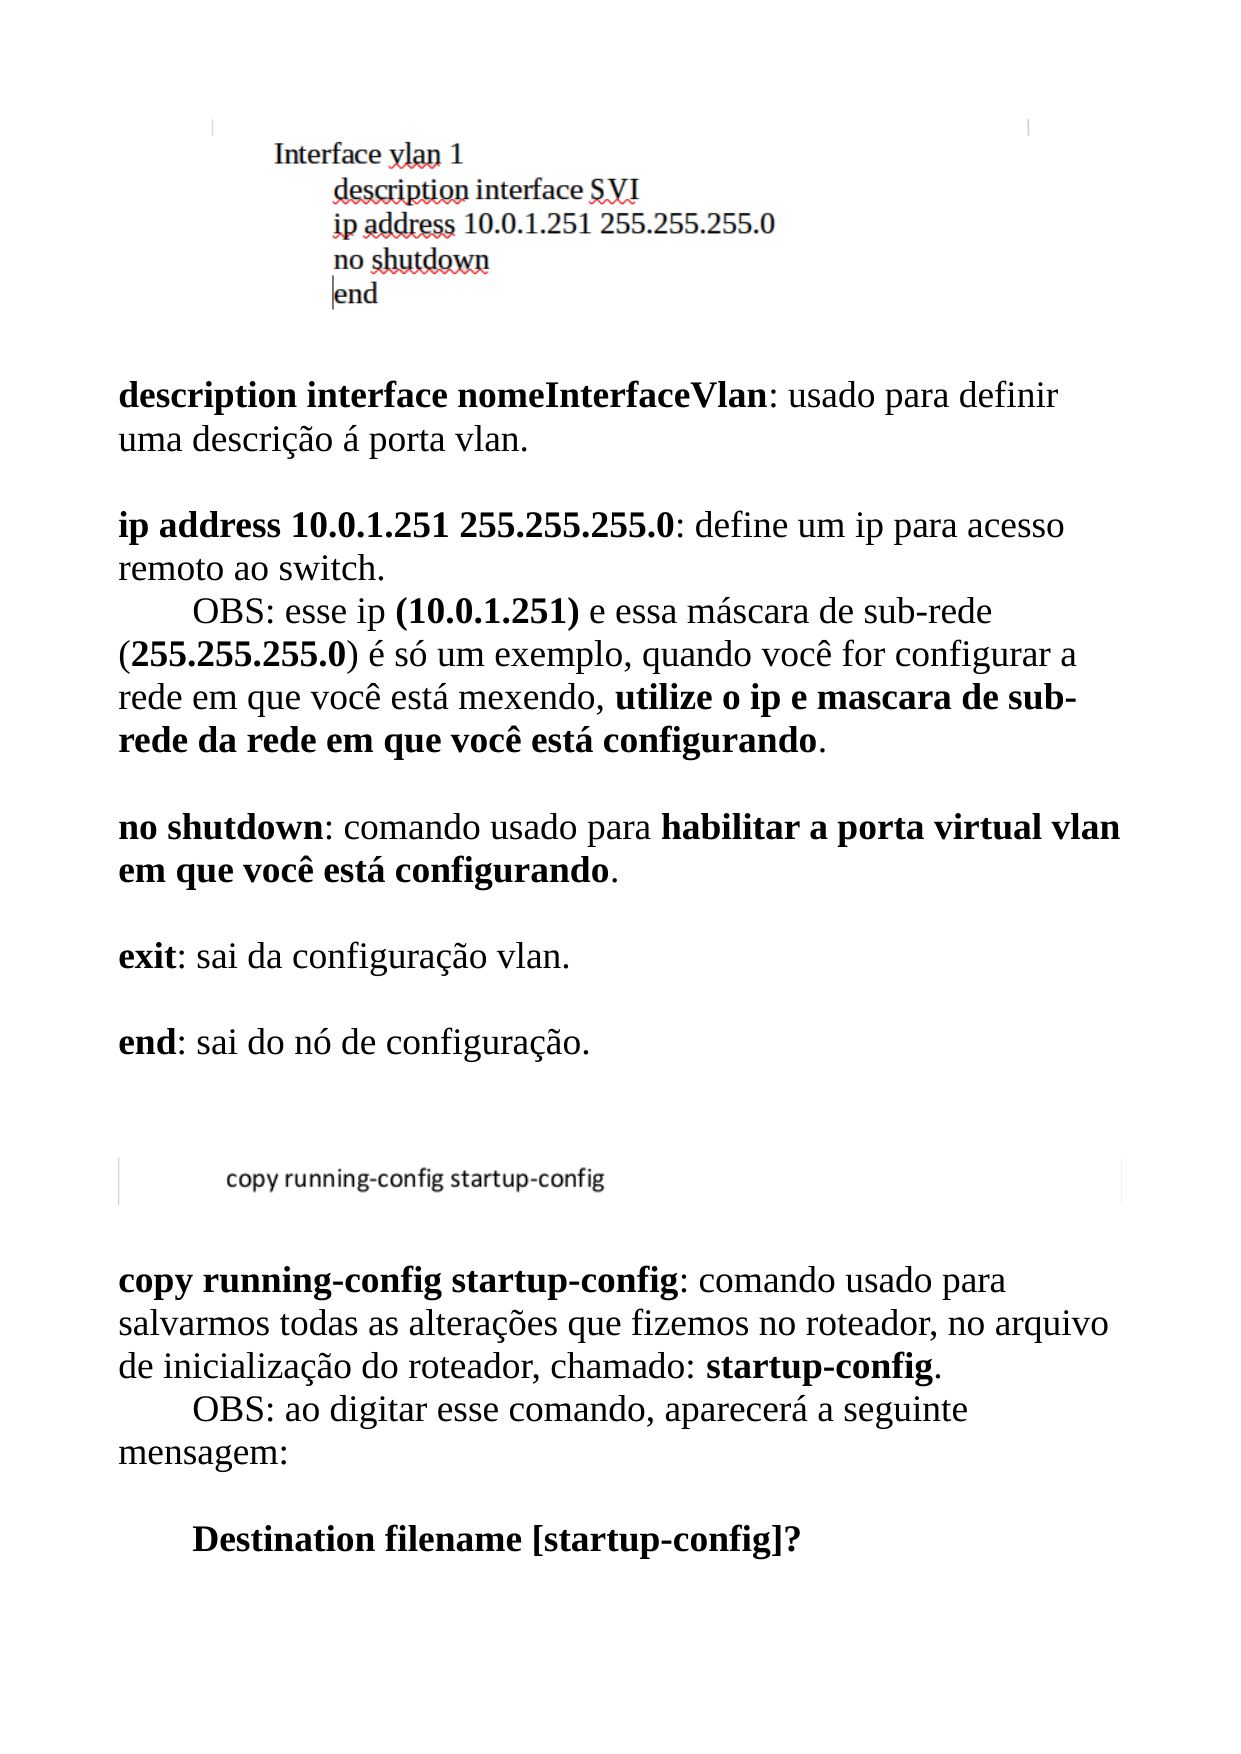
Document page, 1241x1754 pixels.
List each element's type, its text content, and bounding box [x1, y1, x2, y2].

text exit: sai da configuração vlan. [118, 933, 1122, 977]
text end: sai do nó de configuração. [118, 1020, 1122, 1063]
text description interface nomeInterfaceVlan: usado para definir uma descrição á porta vlan. [118, 373, 1122, 459]
picture [118, 1158, 1123, 1205]
text Destination filename [startup-config]? [118, 1516, 1122, 1559]
text no shutdown: comando usado para habilitar a porta virtual vlan em que você está configurando. [118, 804, 1122, 890]
text ip address 10.0.1.251 255.255.255.0: define um ip para acesso remoto ao switch. [118, 502, 1122, 588]
picture [118, 118, 1123, 330]
text OBS: ao digitar esse comando, aparecerá a seguinte mensagem: [118, 1387, 1122, 1473]
text OBS: esse ip (10.0.1.251) e essa máscara de sub-rede (255.255.255.0) é só um exemplo, quando você for configurar a rede em que você está mexendo, utilize o ip e mascara de sub-rede da rede em que você está configurando. [118, 588, 1122, 761]
text copy running-config startup-config: comando usado para salvarmos todas as alterações que fizemos no roteador, no arquivo de inicialização do roteador, chamado: startup-config. [118, 1257, 1122, 1387]
